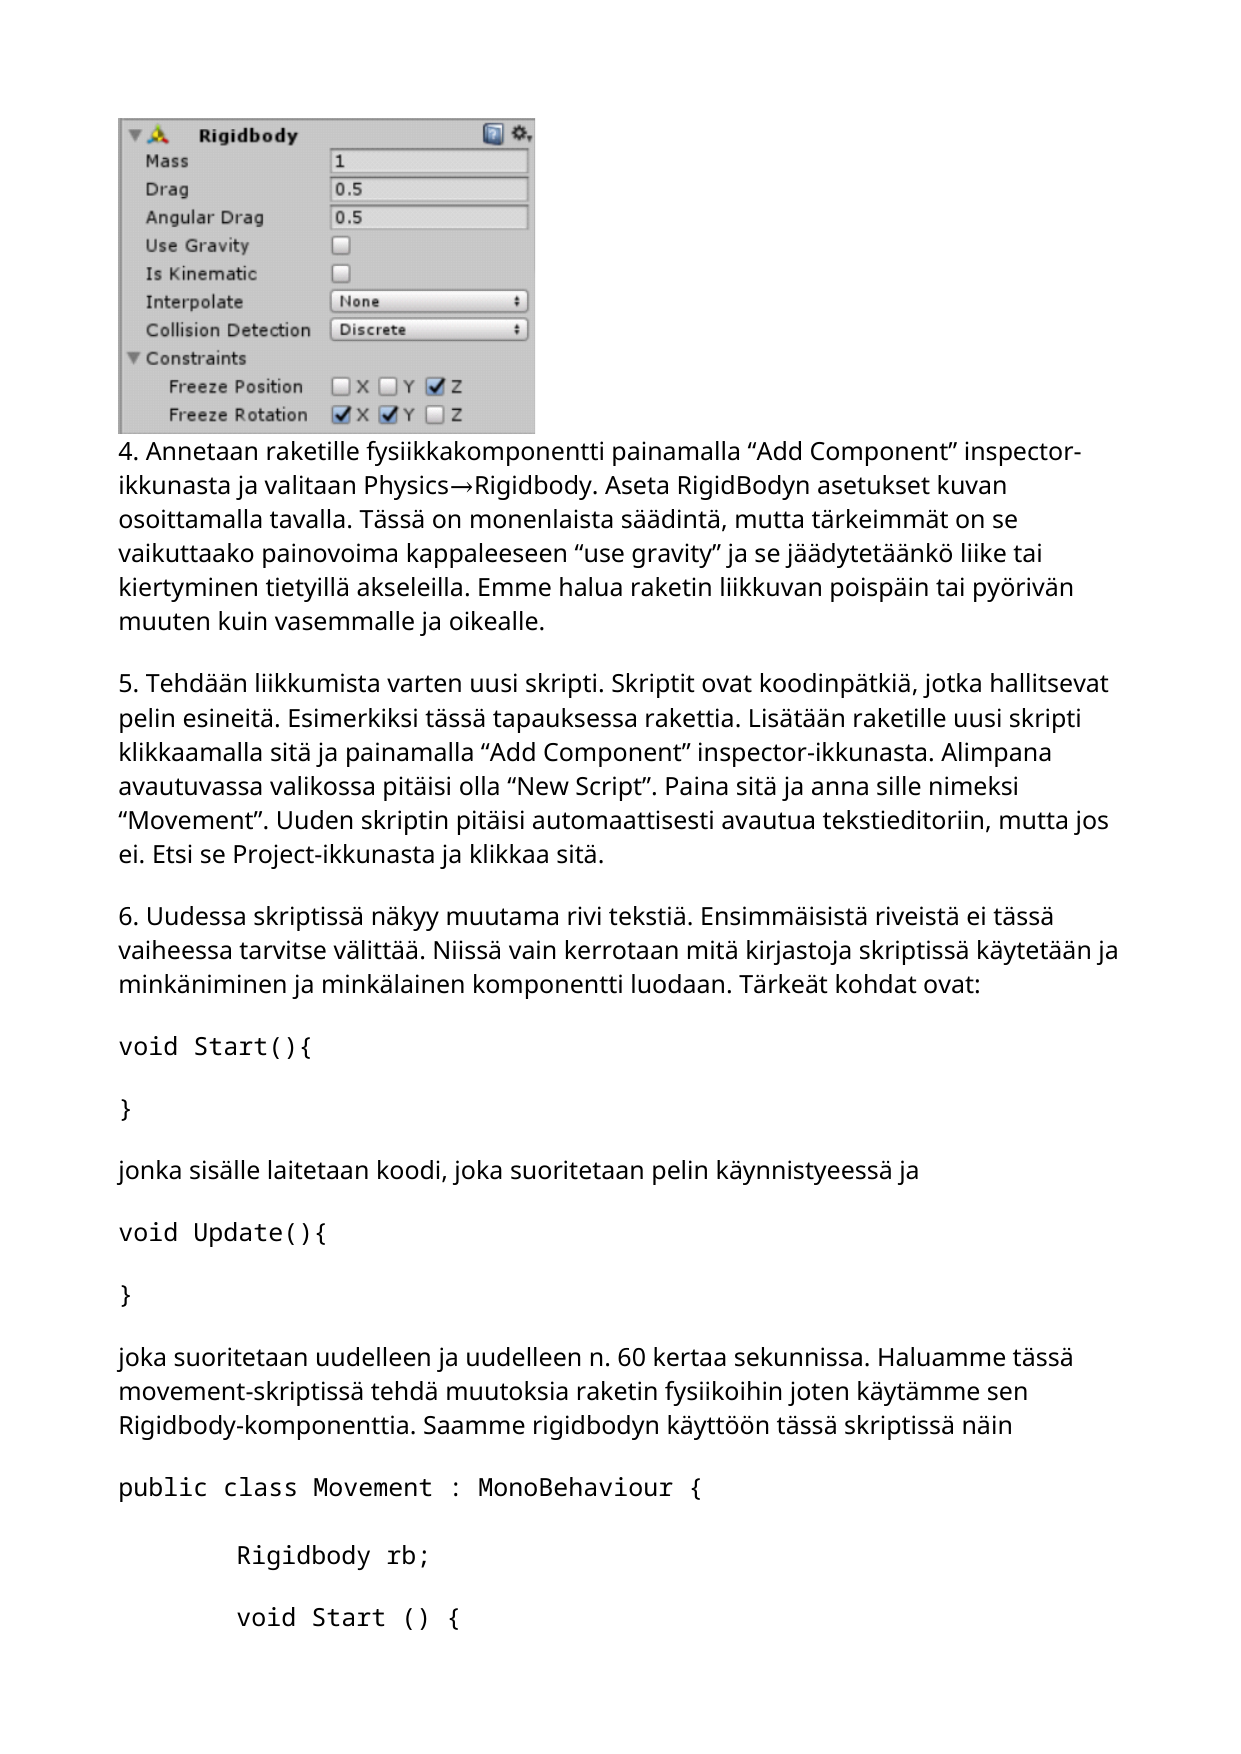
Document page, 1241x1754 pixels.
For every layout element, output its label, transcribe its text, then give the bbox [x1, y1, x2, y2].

text Rigidbody rb; [118, 1537, 1122, 1572]
text 4. Annetaan raketille fysiikkakomponentti painamalla “Add Component” inspector-ikkunasta ja valitaan Physics→Rigidbody. Aseta RigidBodyn asetukset kuvan osoittamalla tavalla. Tässä on monenlaista säädintä, mutta tärkeimmät on se vaikuttaako painovoima kappaleeseen “use gravity” ja se jäädytetäänkö liike tai kiertyminen tietyillä akseleilla. Emme halua raketin liikkuvan poispäin tai pyörivän muuten kuin vasemmalle ja oikealle. [118, 434, 1122, 638]
text 6. Uudessa skriptissä näkyy muutama rivi tekstiä. Ensimmäisistä riveistä ei tässä vaiheessa tarvitse välittää. Niissä vain kerrotaan mitä kirjastoja skriptissä käytetään ja minkäniminen ja minkälainen komponentti luodaan. Tärkeät kohdat ovat: [118, 898, 1122, 1001]
text 5. Tehdään liikkumista varten uusi skripti. Skriptit ovat koodinpätkiä, jotka hallitsevat pelin esineitä. Esimerkiksi tässä tapauksessa rakettia. Lisätään raketille uusi skripti klikkaamalla sitä ja painamalla “Add Component” inspector-ikkunasta. Alimpana avautuvassa valikossa pitäisi olla “New Script”. Paina sitä ja anna sille nimeksi “Movement”. Uuden skriptin pitäisi automaattisesti avautua tekstieditoriin, mutta jos ei. Etsi se Project-ikkunasta ja klikkaa sitä. [118, 666, 1122, 871]
text jonka sisälle laitetaan koodi, joka suoritetaan pelin käynnistyeessä ja [118, 1153, 1122, 1187]
text } [118, 1091, 1122, 1125]
text void Start(){ [118, 1029, 1122, 1063]
text } [118, 1277, 1122, 1311]
text void Update(){ [118, 1215, 1122, 1249]
text void Start () { [118, 1599, 1122, 1634]
text public class Movement : MonoBehaviour { [118, 1469, 1122, 1503]
text joka suoritetaan uudelleen ja uudelleen n. 60 kertaa sekunnissa. Haluamme tässä movement-skriptissä tehdä muutoksia raketin fysiikoihin joten käytämme sen Rigidbody-komponenttia. Saamme rigidbodyn käyttöön tässä skriptissä näin [118, 1339, 1122, 1441]
